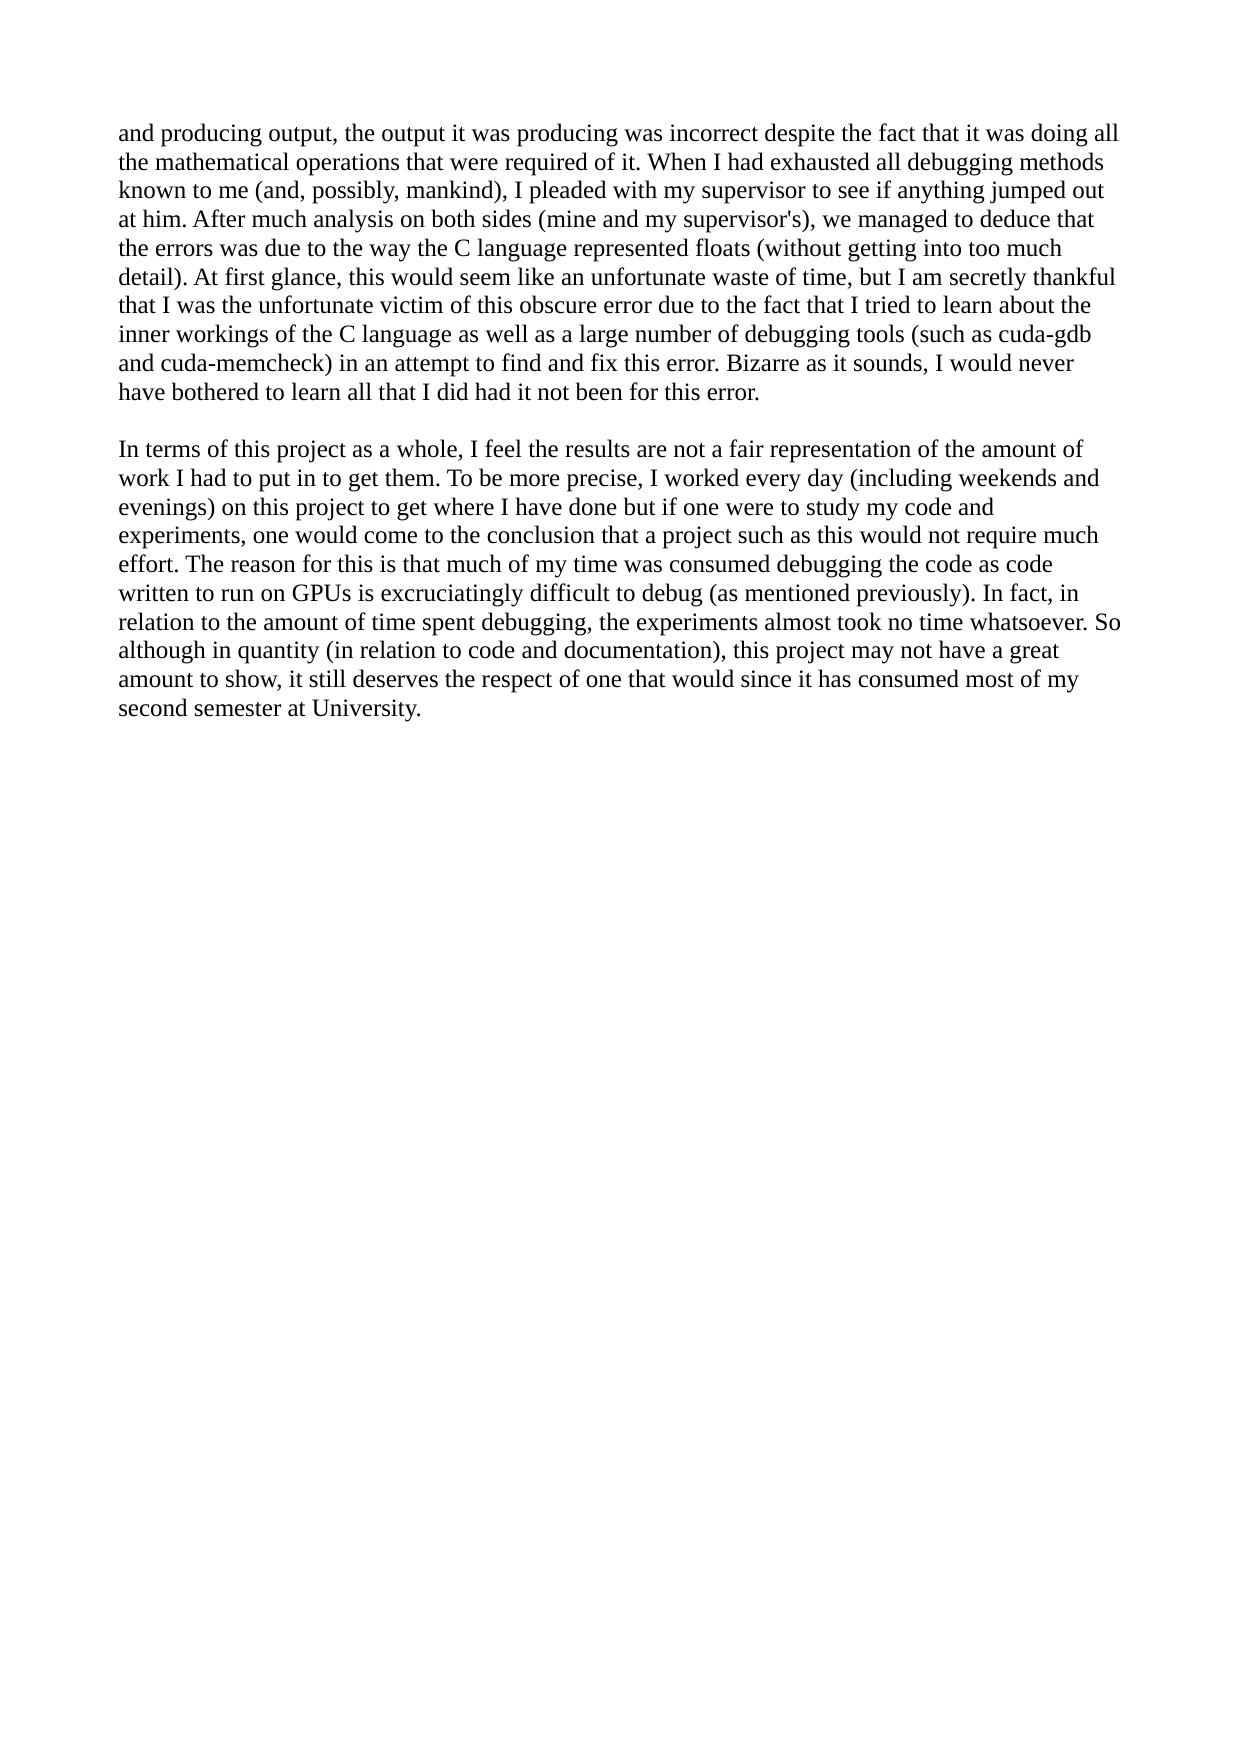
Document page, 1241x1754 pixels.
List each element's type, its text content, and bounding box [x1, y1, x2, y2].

text and producing output, the output it was producing was incorrect despite the fact that it was doing all the mathematical operations that were required of it. When I had exhausted all debugging methods known to me (and, possibly, mankind), I pleaded with my supervisor to see if anything jumped out at him. After much analysis on both sides (mine and my supervisor's), we managed to deduce that the errors was due to the way the C language represented floats (without getting into too much detail). At first glance, this would seem like an unfortunate waste of time, but I am secretly thankful that I was the unfortunate victim of this obscure error due to the fact that I tried to learn about the inner workings of the C language as well as a large number of debugging tools (such as cuda-gdb and cuda-memcheck) in an attempt to find and fix this error. Bizarre as it sounds, I would never have bothered to learn all that I did had it not been for this error. [118, 118, 1122, 406]
text In terms of this project as a whole, I feel the results are not a fair representation of the amount of work I had to put in to get them. To be more precise, I worked every day (including weekends and evenings) on this project to get where I have done but if one were to study my code and experiments, one would come to the conclusion that a project such as this would not require much effort. The reason for this is that much of my time was consumed debugging the code as code written to run on GPUs is excruciatingly difficult to debug (as mentioned previously). In fact, in relation to the amount of time spent debugging, the experiments almost took no time whatsoever. So although in quantity (in relation to code and documentation), this project may not have a great amount to show, it still deserves the respect of one that would since it has consumed most of my second semester at University. [118, 434, 1122, 722]
